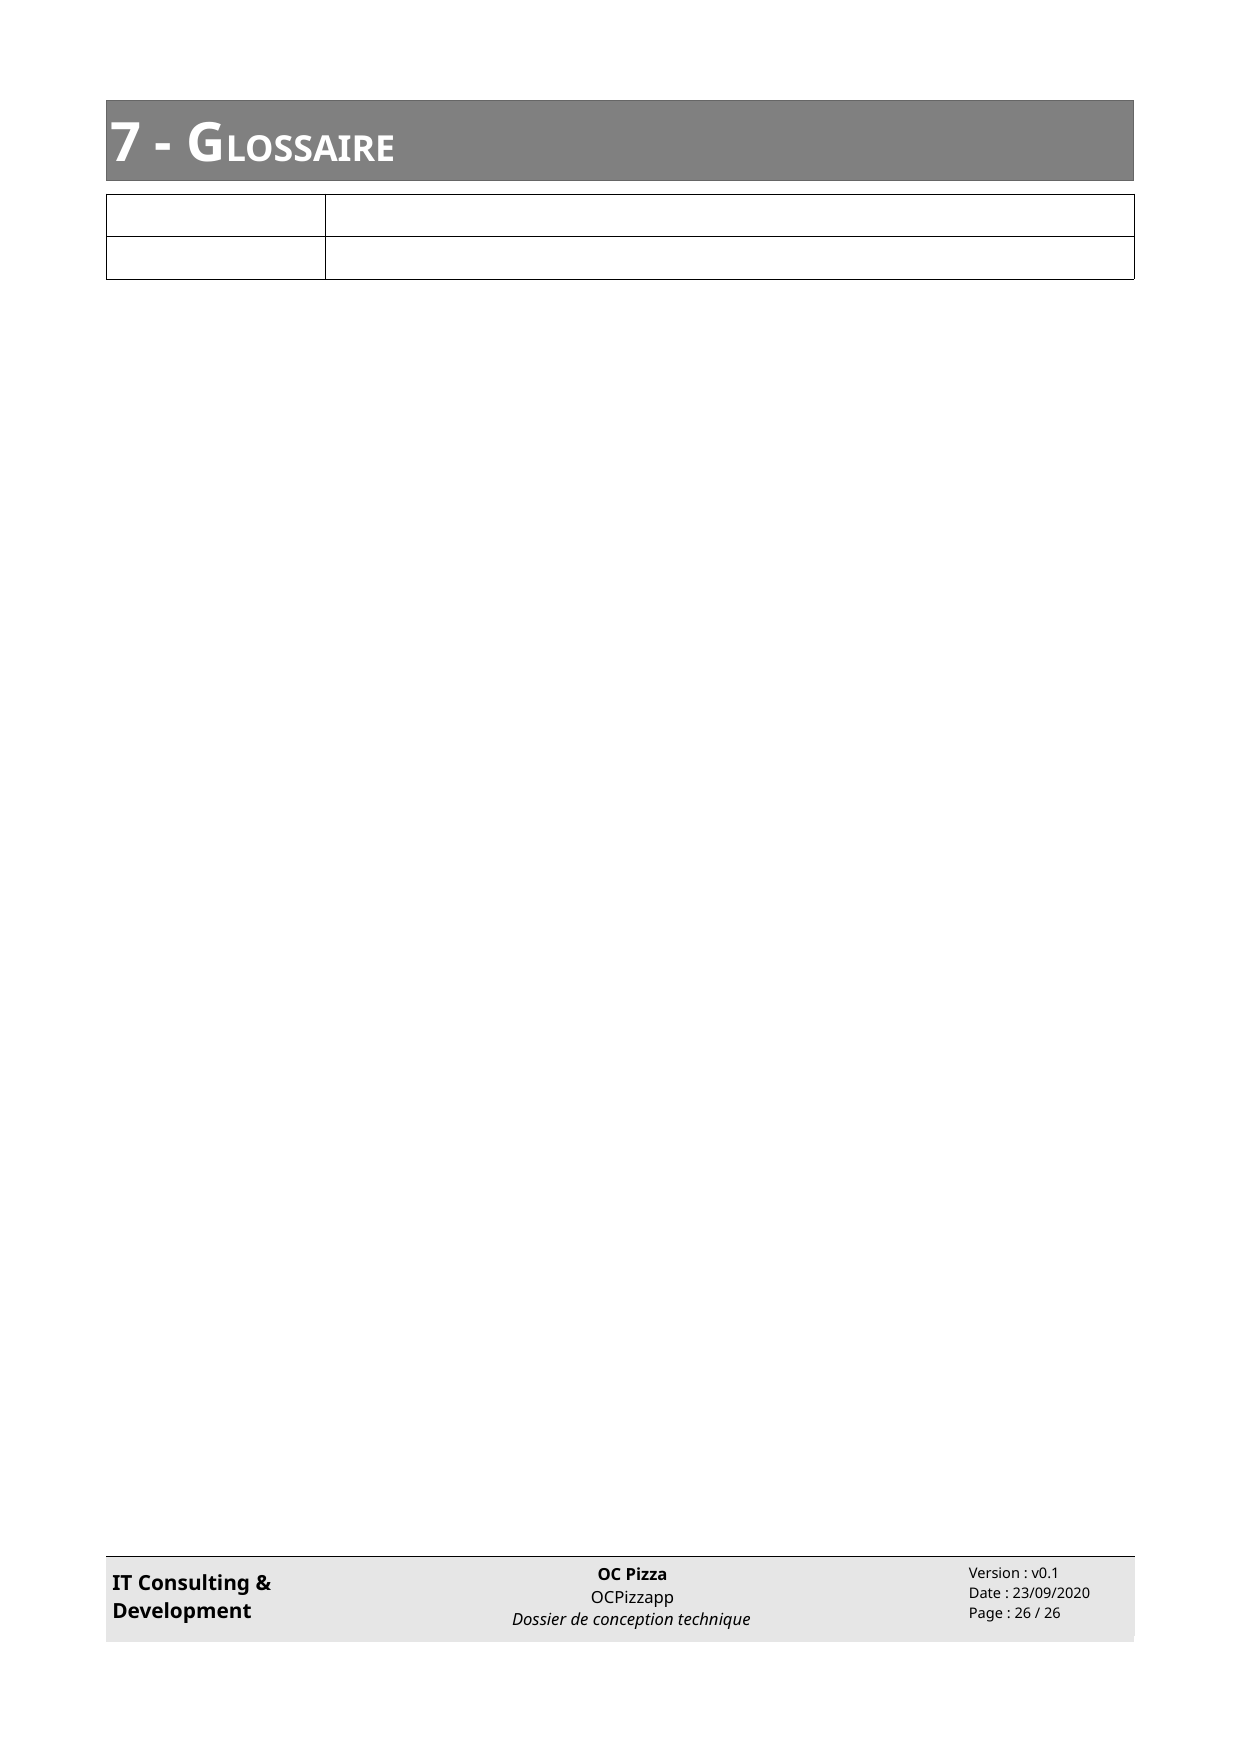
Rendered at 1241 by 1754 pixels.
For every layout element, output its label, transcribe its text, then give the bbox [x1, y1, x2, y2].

subtitle Glossaire [107, 101, 1133, 180]
table_cell [107, 237, 325, 279]
table_cell [326, 237, 1134, 279]
table_header [326, 195, 1134, 236]
table_header [107, 195, 325, 236]
